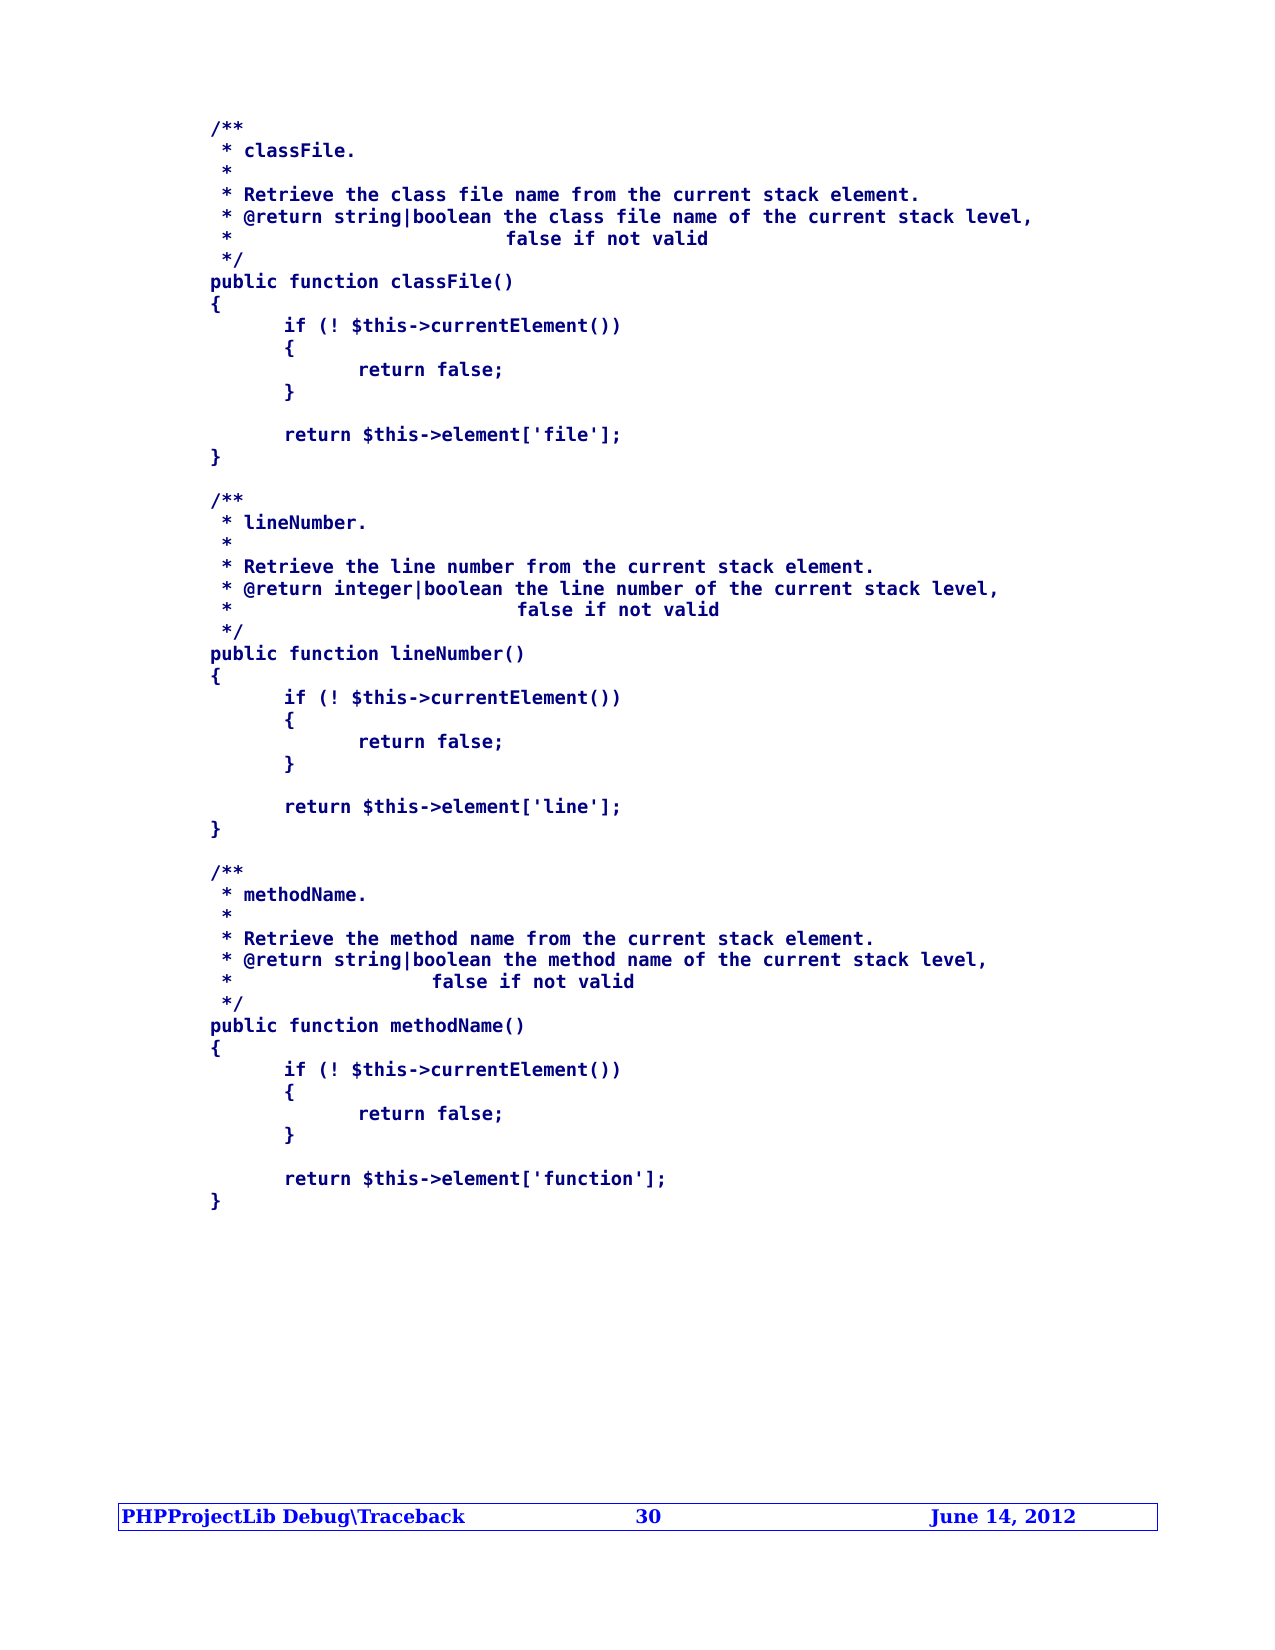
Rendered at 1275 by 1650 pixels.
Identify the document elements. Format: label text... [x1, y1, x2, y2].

list } [136, 752, 1157, 774]
list * @return integer|boolean the line number of the current stack level, [136, 577, 1157, 599]
list * methodName. [136, 884, 1157, 906]
list return $this->element['line']; [136, 796, 1157, 818]
list /** [136, 862, 1157, 884]
list * false if not valid [136, 971, 1157, 993]
list public function lineNumber() [136, 643, 1157, 665]
list public function classFile() [136, 271, 1157, 293]
list */ [136, 621, 1157, 643]
list * Retrieve the line number from the current stack element. [136, 556, 1157, 577]
list { [136, 665, 1157, 687]
list * Retrieve the method name from the current stack element. [136, 927, 1157, 949]
list /** [136, 118, 1157, 140]
list } [136, 1124, 1157, 1146]
list return $this->element['function']; [136, 1168, 1157, 1190]
list } [136, 1190, 1157, 1212]
list * [136, 906, 1157, 927]
list * [136, 162, 1157, 184]
list * @return string|boolean the method name of the current stack level, [136, 949, 1157, 971]
list * [136, 534, 1157, 556]
list return false; [136, 1102, 1157, 1124]
list } [136, 818, 1157, 840]
list if (! $this->currentElement()) [136, 315, 1157, 337]
list return $this->element['file']; [136, 424, 1157, 446]
list * Retrieve the class file name from the current stack element. [136, 184, 1157, 206]
list } [136, 446, 1157, 468]
list public function methodName() [136, 1015, 1157, 1037]
list * lineNumber. [136, 512, 1157, 534]
list { [136, 1081, 1157, 1102]
list { [136, 709, 1157, 731]
list if (! $this->currentElement()) [136, 687, 1157, 709]
list /** [136, 490, 1157, 512]
list { [136, 293, 1157, 315]
list } [136, 381, 1157, 402]
list * false if not valid [136, 227, 1157, 249]
list return false; [136, 731, 1157, 752]
list * classFile. [136, 140, 1157, 162]
list if (! $this->currentElement()) [136, 1059, 1157, 1081]
list */ [136, 249, 1157, 271]
list { [136, 337, 1157, 359]
list */ [136, 993, 1157, 1015]
list { [136, 1037, 1157, 1059]
list return false; [136, 359, 1157, 381]
list * false if not valid [136, 599, 1157, 621]
list * @return string|boolean the class file name of the current stack level, [136, 206, 1157, 227]
